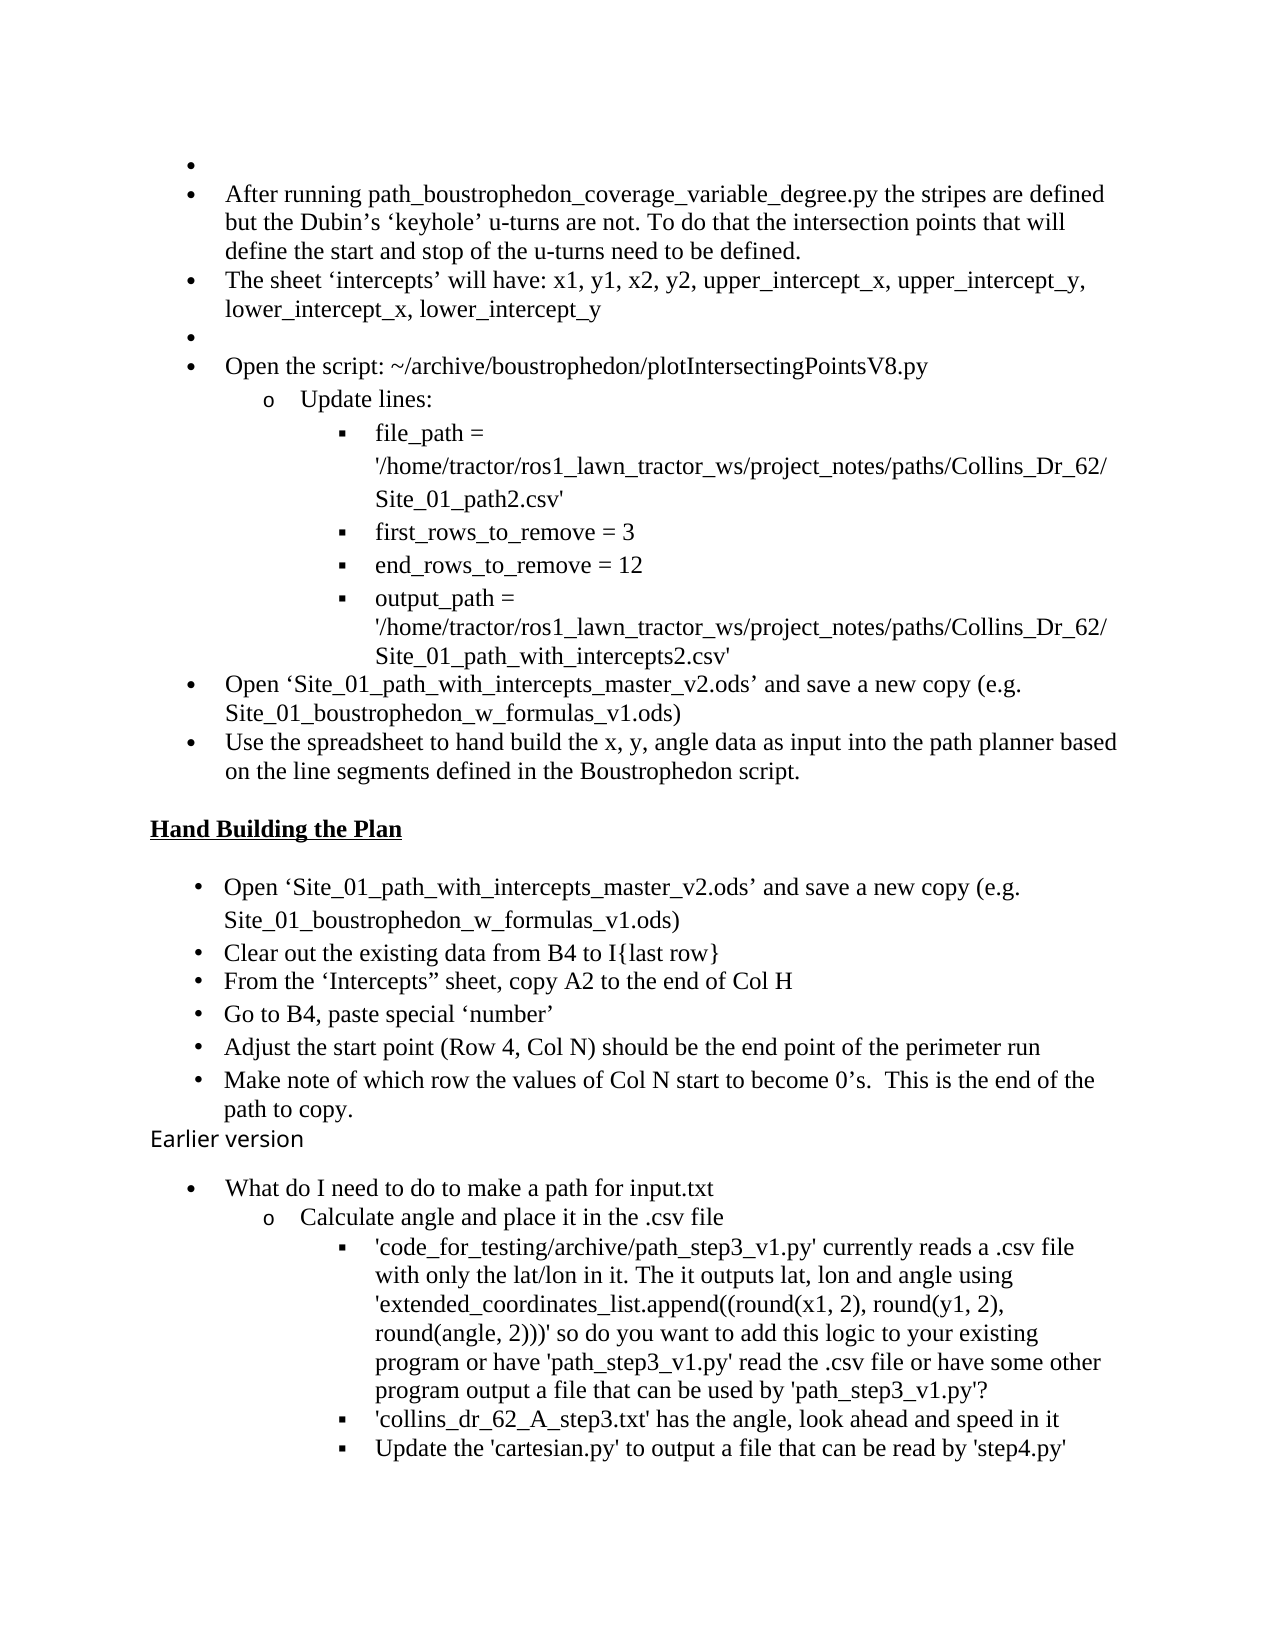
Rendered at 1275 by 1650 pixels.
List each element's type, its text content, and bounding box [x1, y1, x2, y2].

list Clear out the existing data from B4 to I{last row} [194, 938, 1125, 966]
list After running path_boustrophedon_coverage_variable_degree.py the stripes are defined but the Dubin’s ‘keyhole’ u-turns are not. To do that the intersection points that will define the start and stop of the u-turns need to be defined. [187, 179, 1125, 265]
list Go to B4, paste special ‘number’ [194, 999, 1125, 1028]
list Calculate angle and place it in the .csv file [262, 1202, 1125, 1232]
list Open ‘Site_01_path_with_intercepts_master_v2.ods’ and save a new copy (e.g. Site_01_boustrophedon_w_formulas_v1.ods) [187, 669, 1125, 727]
list Update lines: [262, 384, 1125, 414]
list Open the script: ~/archive/boustrophedon/plotIntersectingPointsV8.py [187, 351, 1125, 380]
list 'code_for_testing/archive/path_step3_v1.py' currently reads a .csv file with only the lat/lon in it. The it outputs lat, lon and angle using 'extended_coordinates_list.append((round(x1, 2), round(y1, 2), round(angle, 2)))' so do you want to add this logic to your existing program or have 'path_step3_v1.py' read the .csv file or have some other program output a file that can be used by 'path_step3_v1.py'? [337, 1232, 1125, 1404]
list Open ‘Site_01_path_with_intercepts_master_v2.ods’ and save a new copy (e.g. Site_01_boustrophedon_w_formulas_v1.ods) [194, 872, 1125, 933]
list Use the spreadsheet to hand build the x, y, angle data as input into the path planner based on the line segments defined in the Boustrophedon script. [187, 727, 1125, 784]
list Adjust the start point (Row 4, Col N) should be the end point of the perimeter run [194, 1032, 1125, 1061]
list The sheet ‘intercepts’ will have: x1, y1, x2, y2, upper_intercept_x, upper_intercept_y, lower_intercept_x, lower_intercept_y [187, 265, 1125, 322]
list output_path = '/home/tractor/ros1_lawn_tractor_ws/project_notes/paths/Collins_Dr_62/Site_01_path_with_intercepts2.csv' [337, 583, 1125, 669]
list What do I need to do to make a path for input.txt [187, 1173, 1125, 1202]
list 'collins_dr_62_A_step3.txt' has the angle, look ahead and speed in it [337, 1404, 1125, 1433]
text Earlier version [150, 1123, 1125, 1154]
list first_rows_to_remove = 3 [337, 517, 1125, 546]
list end_rows_to_remove = 12 [337, 550, 1125, 579]
list From the ‘Intercepts” sheet, copy A2 to the end of Col H [194, 966, 1125, 995]
list Update the 'cartesian.py' to output a file that can be read by 'step4.py' [337, 1433, 1125, 1462]
text Hand Building the Plan [150, 814, 1125, 842]
list Make note of which row the values of Col N start to become 0’s. This is the end of the path to copy. [194, 1066, 1125, 1123]
list file_path = '/home/tractor/ros1_lawn_tractor_ws/project_notes/paths/Collins_Dr_62/Site_01_path2.csv' [337, 418, 1125, 513]
